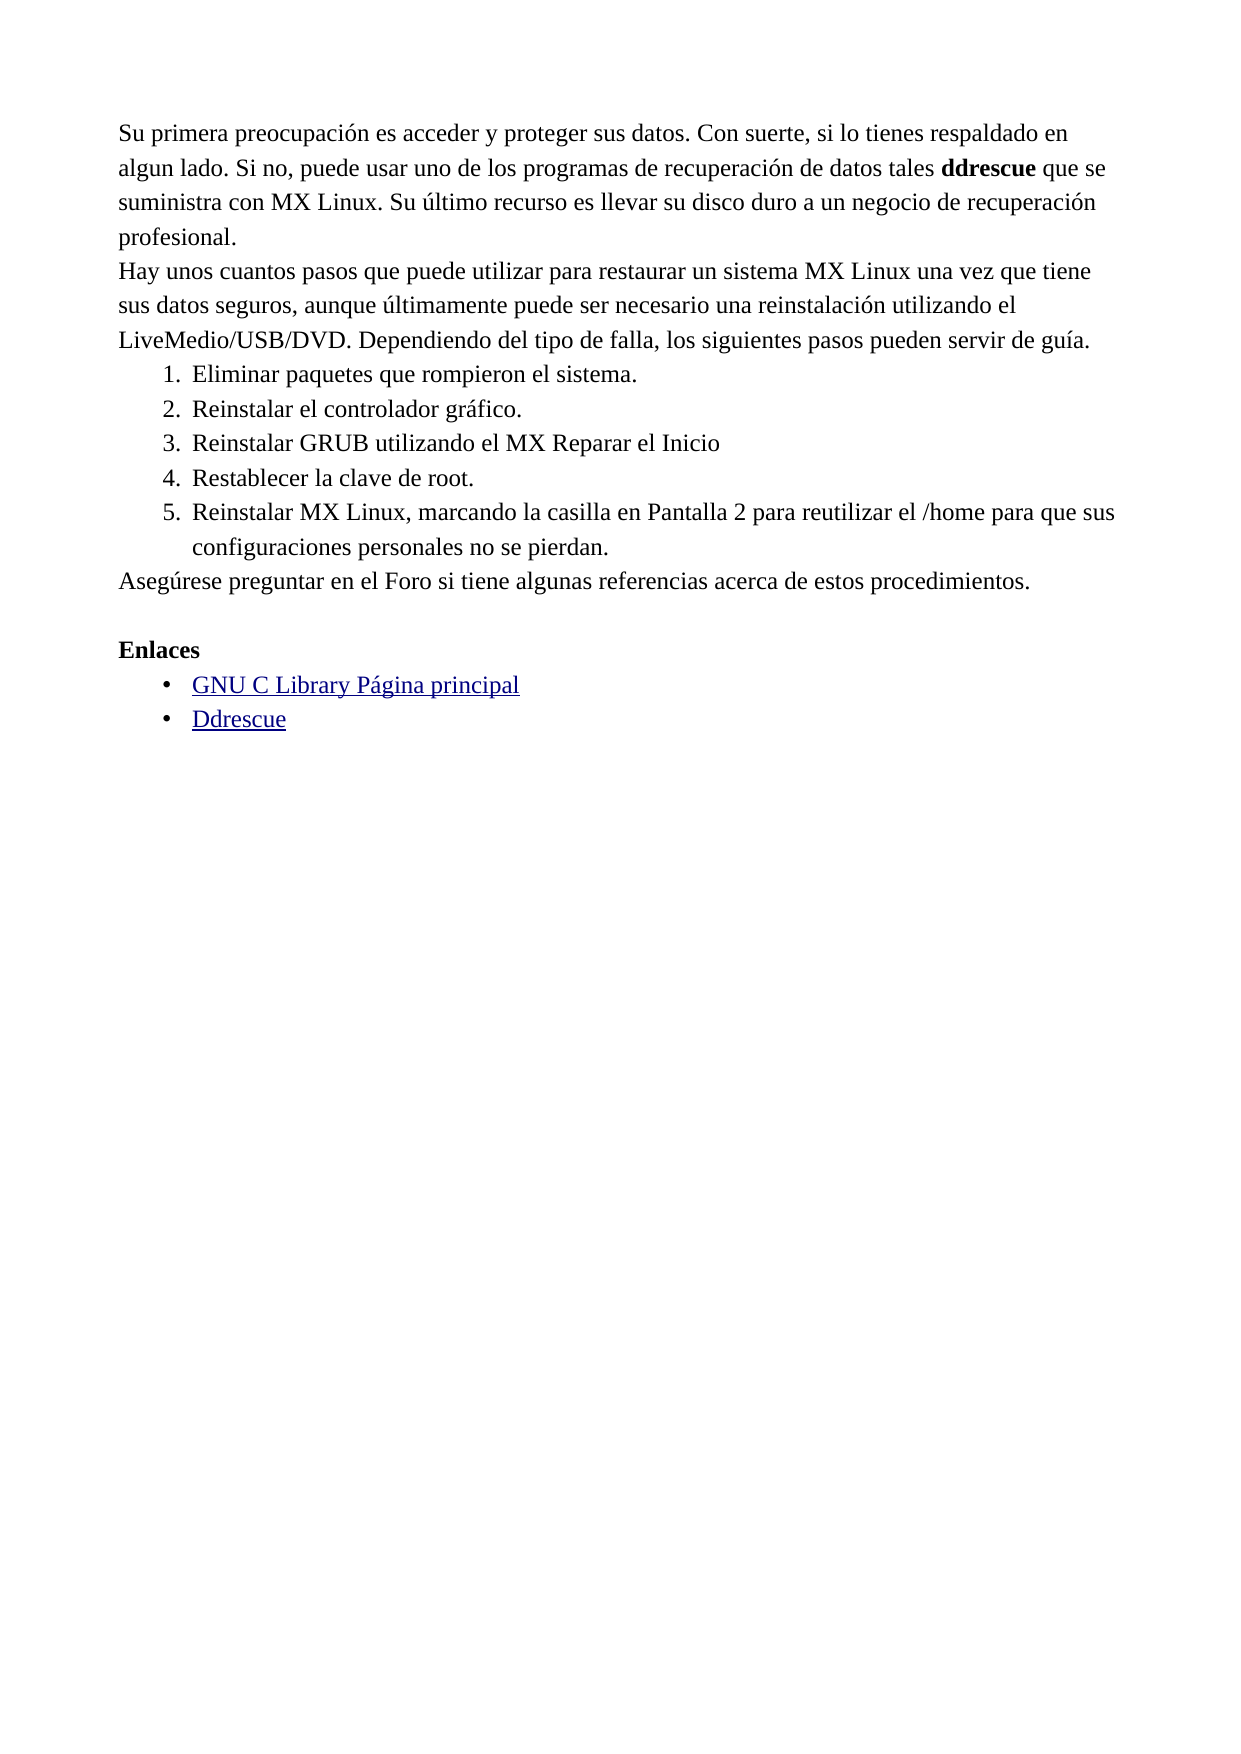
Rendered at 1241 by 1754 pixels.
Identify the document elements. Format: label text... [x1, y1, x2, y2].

text Su primera preocupación es acceder y proteger sus datos. Con suerte, si lo tienes respaldado en algun lado. Si no, puede usar uno de los programas de recuperación de datos tales ddrescue que se suministra con MX Linux. Su último recurso es llevar su disco duro a un negocio de recuperación profesional. [118, 118, 1122, 250]
list GNU C Library Página principal [162, 670, 1122, 698]
list Restablecer la clave de root. [162, 463, 1122, 492]
text Hay unos cuantos pasos que puede utilizar para restaurar un sistema MX Linux una vez que tiene sus datos seguros, aunque últimamente puede ser necesario una reinstalación utilizando el LiveMedio/USB/DVD. Dependiendo del tipo de falla, los siguientes pasos pueden servir de guía. [118, 256, 1122, 354]
list Reinstalar GRUB utilizando el MX Reparar el Inicio [162, 428, 1122, 457]
list Reinstalar MX Linux, marcando la casilla en Pantalla 2 para reutilizar el /home para que sus configuraciones personales no se pierdan. [162, 497, 1122, 561]
list Reinstalar el controlador gráfico. [162, 394, 1122, 423]
list Eliminar paquetes que rompieron el sistema. [162, 359, 1122, 388]
text Asegúrese preguntar en el Foro si tiene algunas referencias acerca de estos procedimientos. [118, 566, 1122, 595]
list Ddrescue [162, 704, 1122, 733]
text Enlaces [118, 635, 1122, 664]
